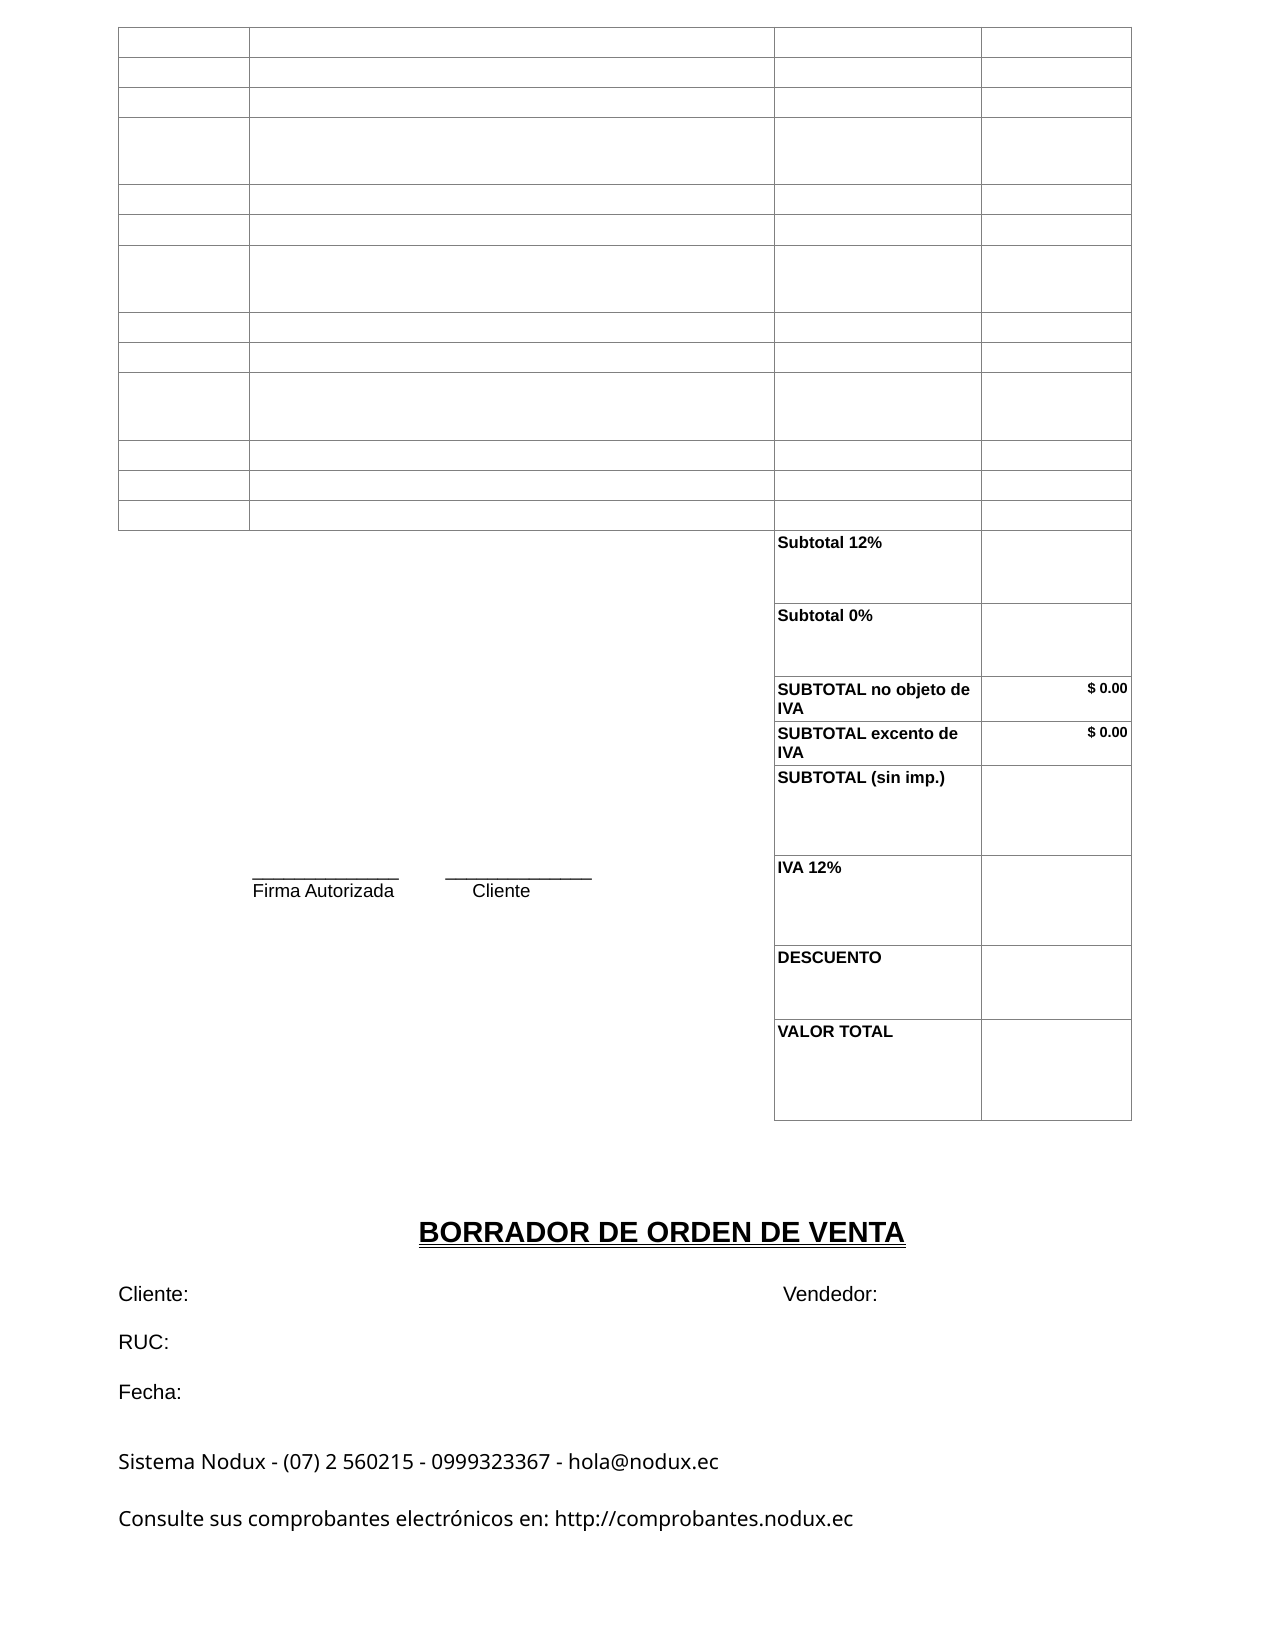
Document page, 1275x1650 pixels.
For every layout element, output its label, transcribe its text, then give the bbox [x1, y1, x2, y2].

text Cliente: <invoice.party.name> Vendedor: <str(invoice.create_uid.name).upper()> [118, 1282, 1206, 1330]
table_cell SUBTOTAL (sin imp.) [775, 766, 981, 855]
table_cell [982, 215, 1131, 244]
table_cell <for each="line in line.description.split('\n')"> <line> </for> [250, 373, 774, 439]
table_cell [775, 471, 981, 500]
table_cell SUBTOTAL no objeto de IVA [775, 677, 981, 721]
table_cell [982, 118, 1131, 184]
table_cell [249, 676, 774, 721]
table_cell [119, 246, 249, 312]
table_cell [775, 118, 981, 184]
table_cell Subtotal 0% [775, 604, 981, 676]
table_cell Subtotal 12% [775, 531, 981, 603]
table_cell [982, 471, 1131, 500]
table_cell [982, 373, 1131, 439]
table_cell [118, 531, 249, 603]
text Fecha: <formatLang(invoice.sale_date, invoice.party.lang)> [118, 1379, 1206, 1403]
table_cell ______________ ______________ Firma Autorizada Cliente [249, 855, 774, 945]
table_cell [249, 945, 774, 1018]
table_cell [775, 501, 981, 530]
table_cell [119, 185, 249, 214]
table_cell <for each="line in line.description.split('\n')"> <line> </for> [250, 118, 774, 184]
table_cell [119, 471, 249, 500]
table_cell </when> [250, 58, 774, 87]
table_cell [775, 88, 981, 117]
table_cell <when test="line.type == 'title'"> [250, 215, 774, 244]
table_cell [249, 1019, 774, 1120]
table_cell [249, 765, 774, 855]
table_cell [119, 58, 249, 87]
table_cell [249, 531, 774, 603]
table_cell [119, 313, 249, 342]
table_cell <formatLang(invoice.total_amount, invoice.party.lang, currency=invoice.currency)> [982, 1020, 1131, 1120]
table_cell [118, 945, 249, 1018]
table_cell [249, 603, 774, 676]
table_cell [982, 441, 1131, 469]
table_cell <for each="line in line.description.split('\n')"> <line> </for> [250, 246, 774, 312]
table_cell [119, 343, 249, 372]
table_cell $ 0.00 [982, 722, 1131, 765]
table_cell [118, 855, 249, 945]
table_cell [249, 721, 774, 765]
table_cell <formatLang(subtotal_0, invoice.party.lang, currency=invoice.currency)> [982, 604, 1131, 676]
table_cell DESCUENTO [775, 946, 981, 1018]
table_cell [119, 118, 249, 184]
table_cell [775, 58, 981, 87]
table_cell [982, 343, 1131, 372]
table_cell SUBTOTAL excento de IVA [775, 722, 981, 765]
table_cell <for each="line in line.description.split('\n')"> <line> </for> [250, 28, 774, 57]
table_cell [118, 765, 249, 855]
table_cell [775, 246, 981, 312]
table_cell </for> [250, 501, 774, 530]
table_cell </when> [250, 313, 774, 342]
table_cell [982, 185, 1131, 214]
table_cell [775, 185, 981, 214]
table_cell <formatLang(invoice.untaxed_amount, invoice.party.lang, currency=invoice.currency)> [982, 766, 1131, 855]
table_cell [982, 246, 1131, 312]
table_cell <formatLang(invoice.tax_amount, invoice.party.lang, currency=invoice.currency)> [982, 856, 1131, 945]
table_cell [119, 215, 249, 244]
table_cell [775, 313, 981, 342]
table_cell [775, 441, 981, 469]
text BORRADOR DE ORDEN DE VENTA [118, 1215, 1206, 1248]
table_cell </otherwise> [250, 441, 774, 469]
text </if> [118, 1153, 1206, 1182]
table_cell [119, 441, 249, 469]
table_cell $ 0.00 [982, 677, 1131, 721]
table_cell <formatLang(subtotal_12, invoice.party.lang, currency=invoice.currency)> [982, 531, 1131, 603]
text <if test="sale.state != 'quotation'"> [118, 1186, 1206, 1211]
table_cell [119, 88, 249, 117]
table_cell [119, 373, 249, 439]
table_cell <formatLang(line.unit_price, invoice.party.lang, currency=invoice.currency)> [775, 28, 981, 57]
table_cell <when test="line.type == 'subtotal'"> [250, 88, 774, 117]
table_cell [118, 1019, 249, 1120]
table_cell [982, 58, 1131, 87]
table_cell VALOR TOTAL [775, 1020, 981, 1120]
table_cell <formatLang(descuento, invoice.party.lang, currency=invoice.currency)> [982, 946, 1131, 1018]
table_cell [775, 373, 981, 439]
text <if test="invoice.sale_date"> [118, 1354, 1206, 1379]
table_cell [118, 603, 249, 676]
table_cell [775, 343, 981, 372]
table_cell [118, 721, 249, 765]
table_cell <otherwise test=""> [250, 343, 774, 372]
table_cell [118, 676, 249, 721]
table_cell IVA 12% [775, 856, 981, 945]
table_cell <(str(line.quantity).split(".") )[0]> [119, 28, 249, 57]
table_cell [982, 88, 1131, 117]
table_cell <formatLang(line.amount, invoice.party.lang, currency=invoice.currency)> [982, 28, 1131, 57]
text RUC: <invoice.party.vat_number> [118, 1330, 1206, 1354]
table_cell </when> [250, 185, 774, 214]
table_cell </choose> [250, 471, 774, 500]
table_cell [119, 501, 249, 530]
table_cell [775, 215, 981, 244]
table_cell [982, 313, 1131, 342]
text </if> [118, 1121, 1206, 1149]
table_cell [982, 501, 1131, 530]
